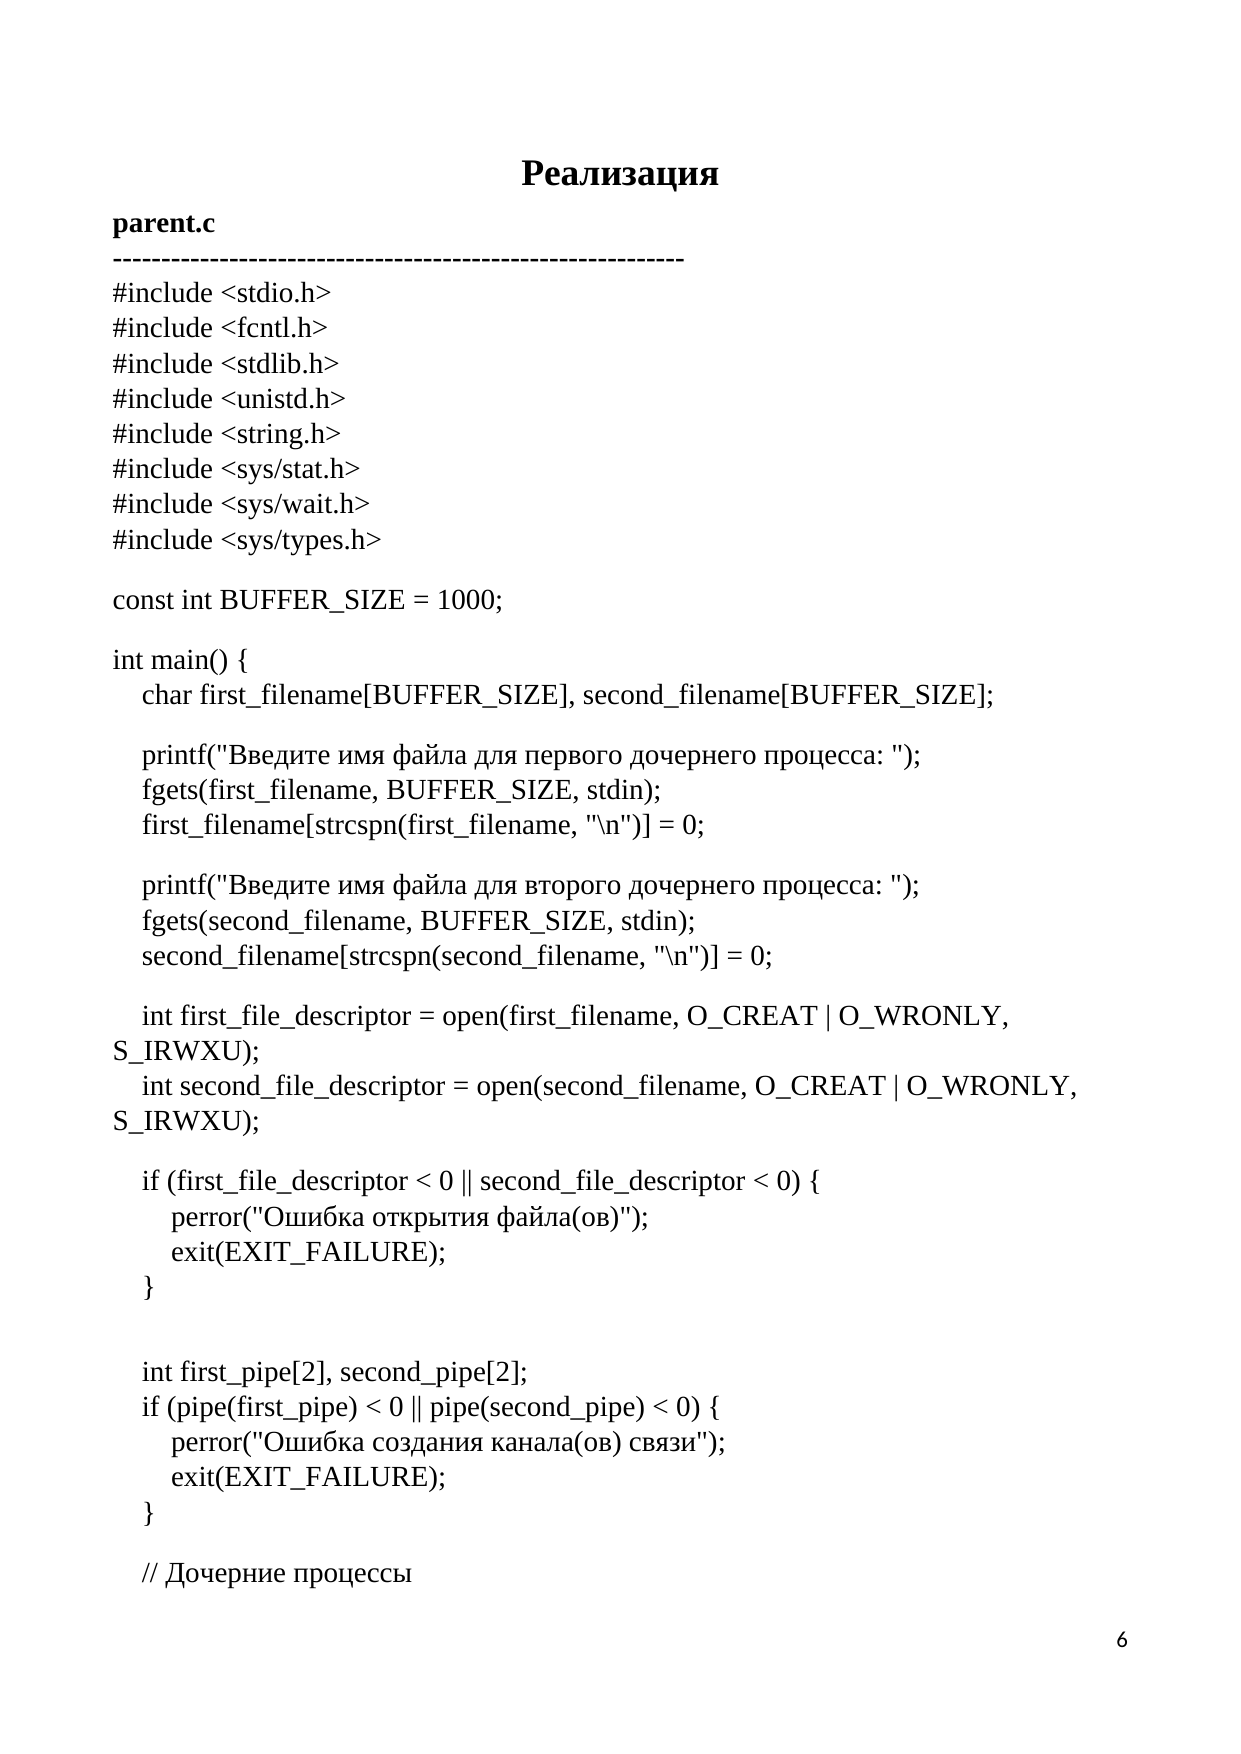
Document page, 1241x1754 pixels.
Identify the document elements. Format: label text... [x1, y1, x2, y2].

text } [112, 1495, 1128, 1528]
text int second_file_descriptor = open(second_filename, O_CREAT | O_WRONLY, S_IRWXU); [112, 1068, 1128, 1137]
text perror("Ошибка открытия файла(ов)"); [112, 1199, 1128, 1232]
text #include <sys/wait.h> [112, 487, 1128, 520]
text #include <unistd.h> [112, 381, 1128, 414]
text exit(EXIT_FAILURE); [112, 1459, 1128, 1493]
text if (first_file_descriptor < 0 || second_file_descriptor < 0) { [112, 1163, 1128, 1197]
text printf("Введите имя файла для второго дочернего процесса: "); [112, 867, 1128, 901]
subtitle Реализация [112, 150, 1128, 193]
text int first_file_descriptor = open(first_filename, O_CREAT | O_WRONLY, S_IRWXU); [112, 998, 1128, 1067]
text second_filename[strcspn(second_filename, "\n")] = 0; [112, 938, 1128, 971]
text #include <fcntl.h> [112, 311, 1128, 344]
text // Дочерние процессы [112, 1555, 1128, 1588]
text #include <sys/stat.h> [112, 451, 1128, 485]
text char first_filename[BUFFER_SIZE], second_filename[BUFFER_SIZE]; [112, 677, 1128, 711]
text #include <sys/types.h> [112, 522, 1128, 555]
text #include <string.h> [112, 416, 1128, 450]
text fgets(second_filename, BUFFER_SIZE, stdin); [112, 903, 1128, 936]
text perror("Ошибка создания канала(ов) связи"); [112, 1424, 1128, 1458]
text #include <stdlib.h> [112, 346, 1128, 379]
text int main() { [112, 642, 1128, 675]
text int first_pipe[2], second_pipe[2]; [112, 1354, 1128, 1387]
text printf("Введите имя файла для первого дочернего процесса: "); [112, 737, 1128, 771]
text ----------------------------------------------------------- #include <stdio.h> [112, 240, 1128, 309]
text if (pipe(first_pipe) < 0 || pipe(second_pipe) < 0) { [112, 1389, 1128, 1423]
text const int BUFFER_SIZE = 1000; [112, 582, 1128, 615]
text first_filename[strcspn(first_filename, "\n")] = 0; [112, 807, 1128, 841]
text parent.c [112, 205, 1128, 238]
text fgets(first_filename, BUFFER_SIZE, stdin); [112, 772, 1128, 806]
text } [112, 1269, 1128, 1303]
text exit(EXIT_FAILURE); [112, 1234, 1128, 1267]
